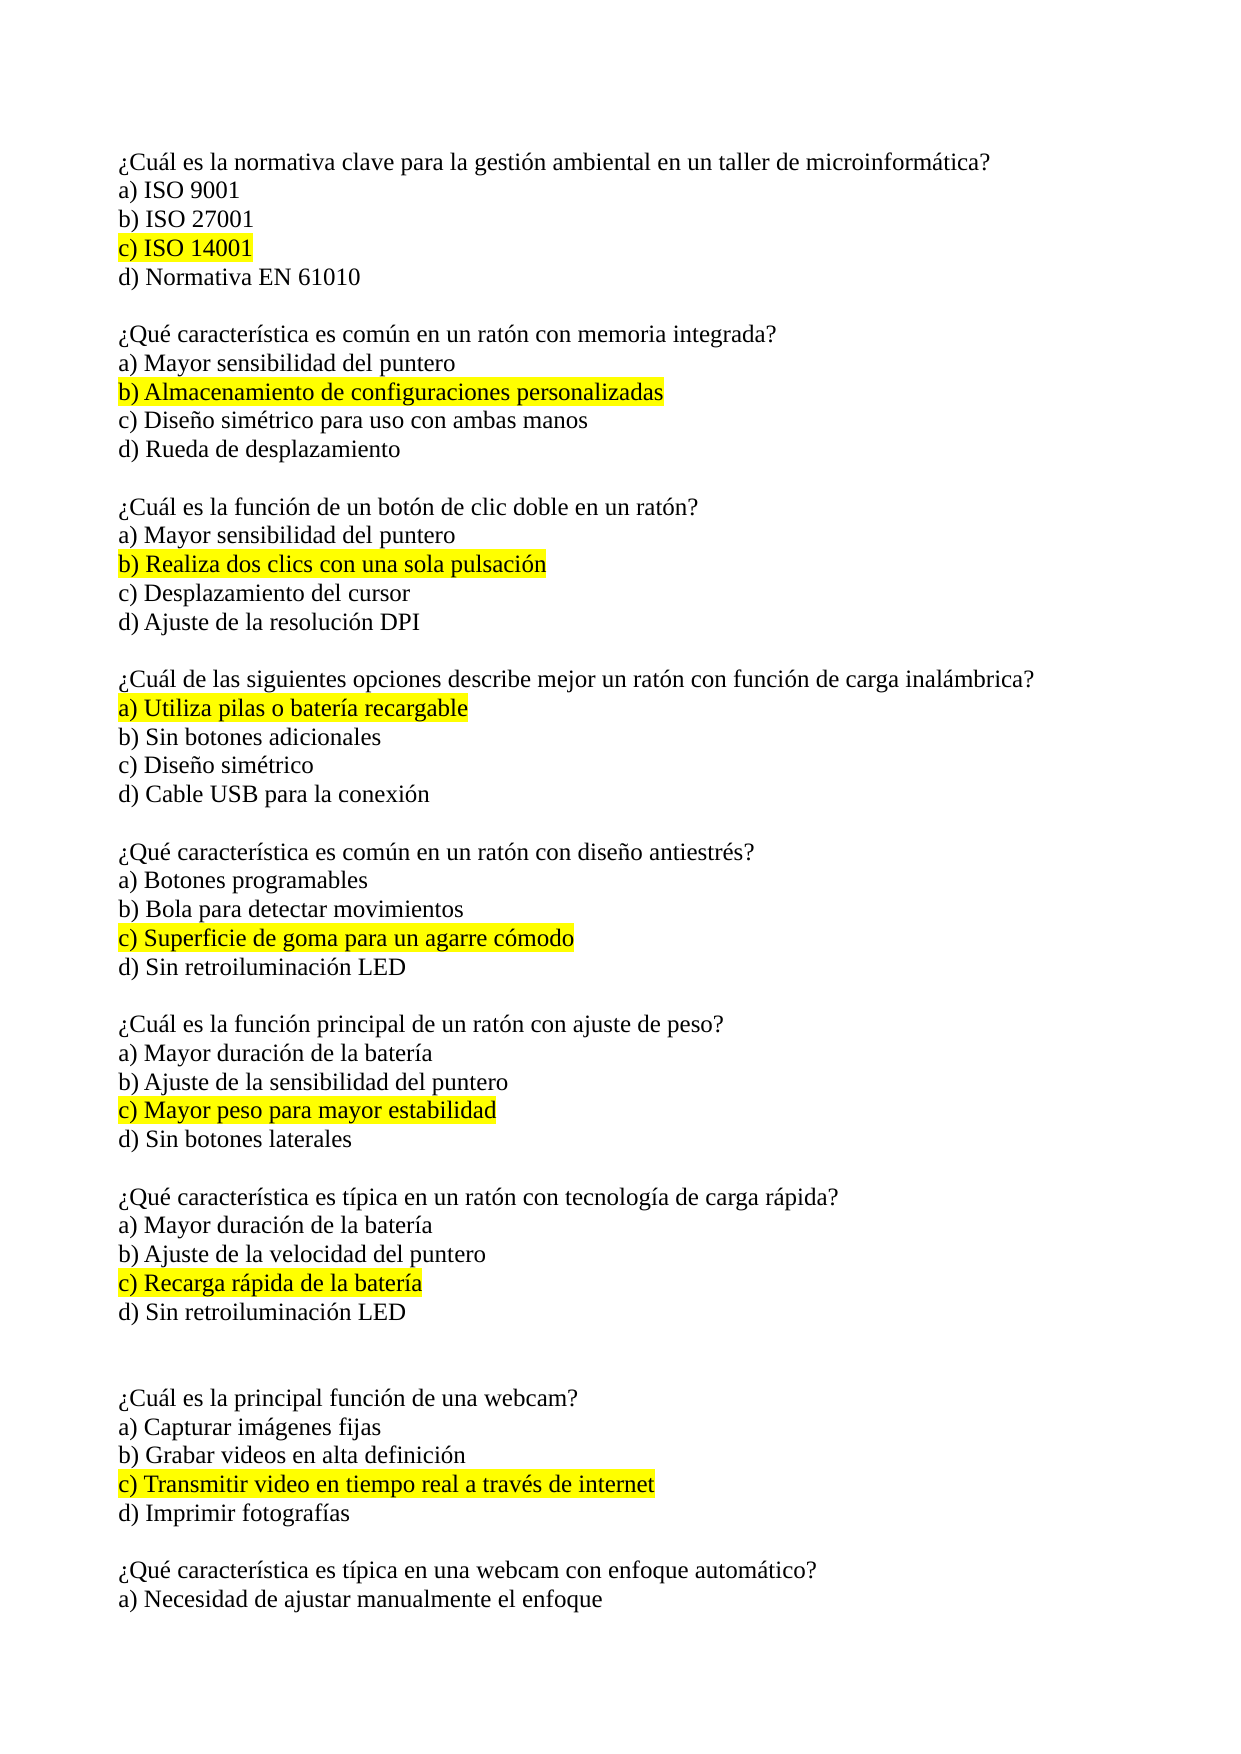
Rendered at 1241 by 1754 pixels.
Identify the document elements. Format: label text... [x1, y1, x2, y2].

text d) Cable USB para la conexión [118, 779, 1122, 808]
text c) Diseño simétrico [118, 751, 1122, 779]
text c) Diseño simétrico para uso con ambas manos [118, 406, 1122, 434]
text b) Sin botones adicionales [118, 722, 1122, 751]
text a) Mayor duración de la batería [118, 1038, 1122, 1067]
text b) Bola para detectar movimientos [118, 894, 1122, 923]
text c) Desplazamiento del cursor [118, 578, 1122, 607]
text a) Capturar imágenes fijas [118, 1412, 1122, 1441]
text b) Ajuste de la velocidad del puntero [118, 1239, 1122, 1268]
text c) Transmitir video en tiempo real a través de internet [118, 1469, 1122, 1498]
text a) Mayor sensibilidad del puntero [118, 348, 1122, 377]
text d) Rueda de desplazamiento [118, 434, 1122, 463]
text ¿Cuál es la normativa clave para la gestión ambiental en un taller de microinformática? [118, 147, 1122, 176]
text b) Almacenamiento de configuraciones personalizadas [118, 377, 1122, 406]
text b) Grabar videos en alta definición [118, 1441, 1122, 1469]
text c) Mayor peso para mayor estabilidad [118, 1096, 1122, 1124]
text b) ISO 27001 [118, 204, 1122, 233]
text ¿Qué característica es común en un ratón con memoria integrada? [118, 319, 1122, 348]
text a) Necesidad de ajustar manualmente el enfoque [118, 1584, 1122, 1613]
text a) ISO 9001 [118, 176, 1122, 204]
text c) ISO 14001 [118, 233, 1122, 262]
text b) Realiza dos clics con una sola pulsación [118, 549, 1122, 578]
text a) Utiliza pilas o batería recargable [118, 693, 1122, 722]
text b) Ajuste de la sensibilidad del puntero [118, 1067, 1122, 1096]
text a) Botones programables [118, 866, 1122, 894]
text c) Recarga rápida de la batería [118, 1268, 1122, 1297]
text d) Normativa EN 61010 [118, 262, 1122, 291]
text d) Sin retroiluminación LED [118, 952, 1122, 981]
text ¿Qué característica es común en un ratón con diseño antiestrés? [118, 837, 1122, 866]
text a) Mayor duración de la batería [118, 1211, 1122, 1239]
text d) Ajuste de la resolución DPI [118, 607, 1122, 636]
text ¿Qué característica es típica en una webcam con enfoque automático? [118, 1556, 1122, 1584]
text c) Superficie de goma para un agarre cómodo [118, 923, 1122, 952]
text ¿Cuál es la función principal de un ratón con ajuste de peso? [118, 1009, 1122, 1038]
text d) Sin retroiluminación LED [118, 1297, 1122, 1326]
text ¿Cuál es la función de un botón de clic doble en un ratón? [118, 492, 1122, 521]
text d) Sin botones laterales [118, 1124, 1122, 1153]
text ¿Qué característica es típica en un ratón con tecnología de carga rápida? [118, 1182, 1122, 1211]
text ¿Cuál es la principal función de una webcam? [118, 1383, 1122, 1412]
text d) Imprimir fotografías [118, 1498, 1122, 1527]
text a) Mayor sensibilidad del puntero [118, 521, 1122, 549]
text ¿Cuál de las siguientes opciones describe mejor un ratón con función de carga inalámbrica? [118, 664, 1122, 693]
